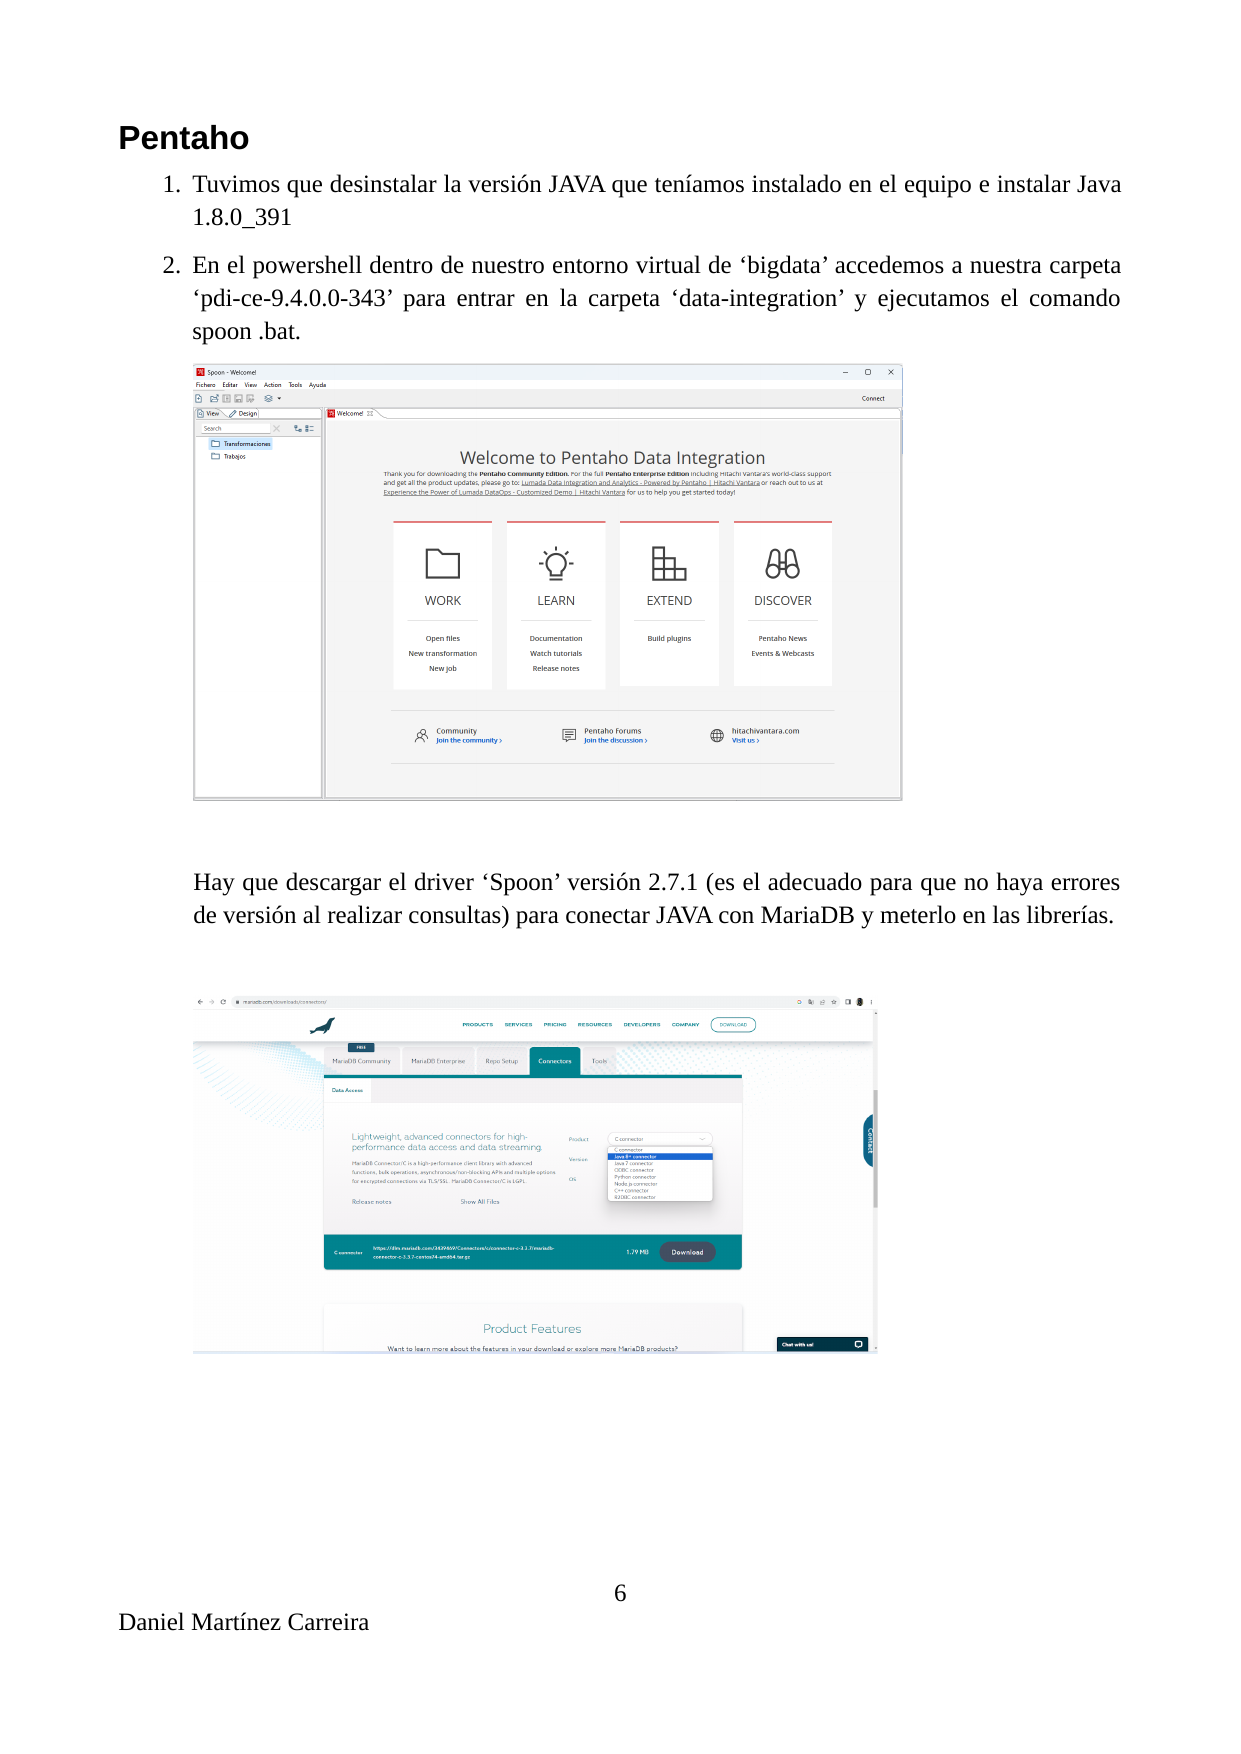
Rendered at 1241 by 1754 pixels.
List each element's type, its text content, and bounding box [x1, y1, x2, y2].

picture [193, 995, 878, 1354]
subtitle Pentaho [118, 118, 1122, 157]
list En el powershell dentro de nuestro entorno virtual de ‘bigdata’ accedemos a nuestra carpeta ‘pdi-ce-9.4.0.0-343’ para entrar en la carpeta ‘data-integration’ y ejecutamos el comando spoon .bat. [162, 250, 1122, 344]
picture [193, 363, 903, 801]
list Tuvimos que desinstalar la versión JAVA que teníamos instalado en el equipo e instalar Java 1.8.0_391 [162, 169, 1122, 231]
text Hay que descargar el driver ‘Spoon’ versión 2.7.1 (es el adecuado para que no haya errores de versión al realizar consultas) para conectar JAVA con MariaDB y meterlo en las librerías. [193, 867, 1122, 929]
